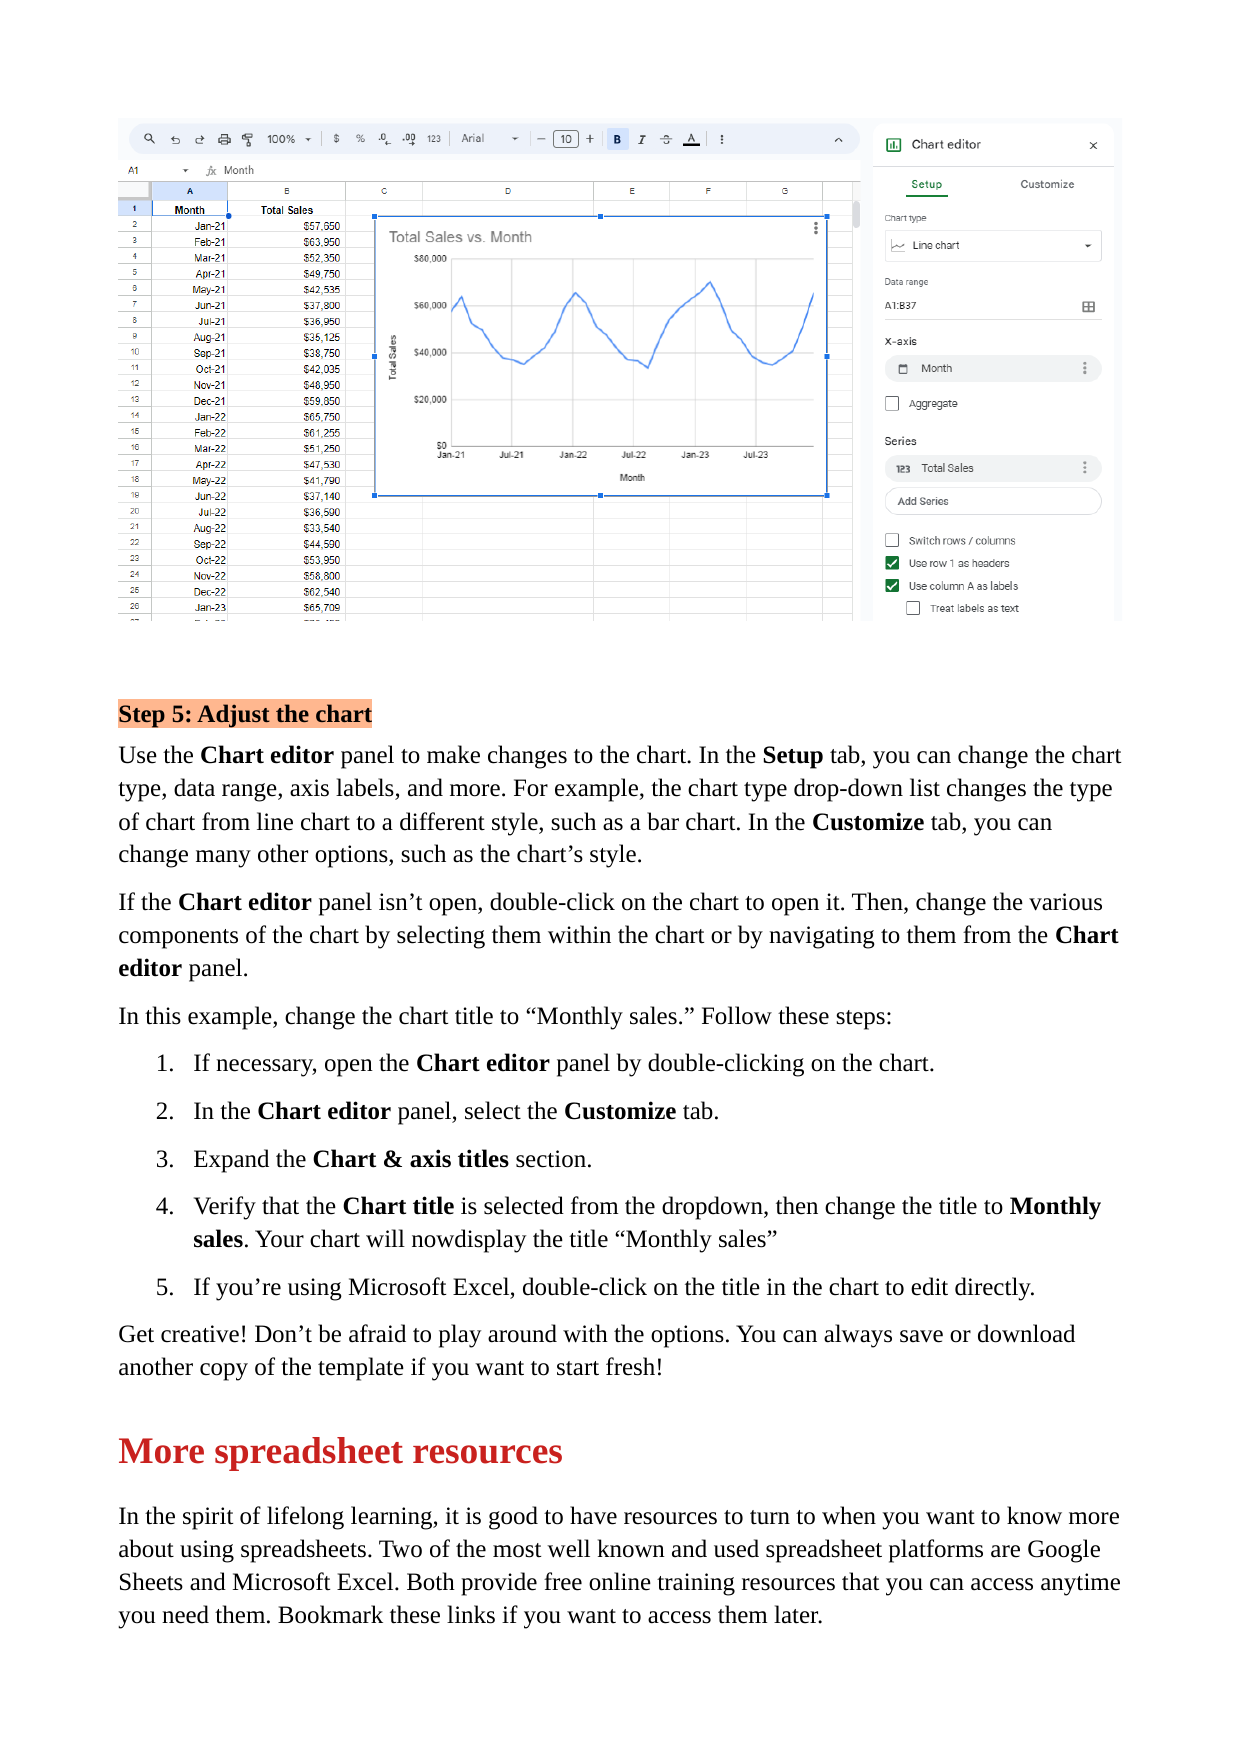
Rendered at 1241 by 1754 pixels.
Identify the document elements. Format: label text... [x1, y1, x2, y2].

list In the Chart editor panel, select the Customize tab. [156, 1096, 1122, 1125]
list Expand the Chart & axis titles section. [156, 1144, 1122, 1172]
subtitle Step 5: Adjust the chart [118, 699, 1122, 728]
text Use the Chart editor panel to make changes to the chart. In the Setup tab, you can change the chart type, data range, axis labels, and more. For example, the chart type drop-down list changes the type of chart from line chart to a different style, such as a bar chart. In the Customize tab, you can change many other options, such as the chart’s style. [118, 741, 1122, 868]
list If you’re using Microsoft Excel, double-click on the title in the chart to edit directly. [156, 1272, 1122, 1301]
text More spreadsheet resources [118, 1429, 1122, 1472]
text In this example, change the chart title to “Monthly sales.” Follow these steps: [118, 1001, 1122, 1029]
text Get creative! Don’t be afraid to play around with the options. You can always save or download another copy of the template if you want to start fresh! [118, 1319, 1122, 1381]
list If necessary, open the Chart editor panel by double-clicking on the chart. [156, 1048, 1122, 1077]
picture [118, 118, 1123, 621]
list Verify that the Chart title is selected from the dropdown, then change the title to Monthly sales. Your chart will nowdisplay the title “Monthly sales” [156, 1191, 1122, 1253]
text In the spirit of lifelong learning, it is good to have resources to turn to when you want to know more about using spreadsheets. Two of the most well known and used spreadsheet platforms are Google Sheets and Microsoft Excel. Both provide free online training resources that you can access anytime you need them. Bookmark these links if you want to access them later. [118, 1501, 1122, 1628]
text If the Chart editor panel isn’t open, double-click on the chart to open it. Then, change the various components of the chart by selecting them within the chart or by navigating to them from the Chart editor panel. [118, 887, 1122, 982]
